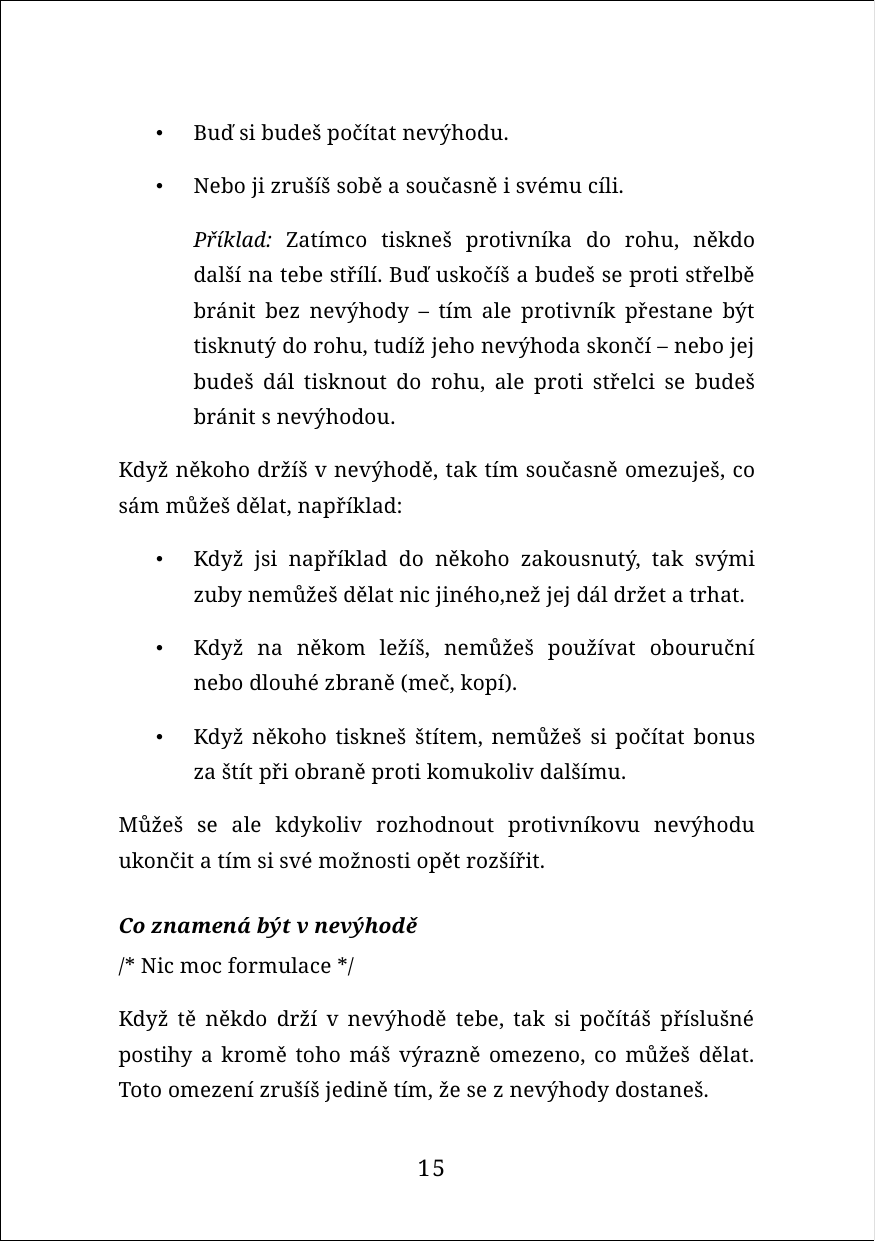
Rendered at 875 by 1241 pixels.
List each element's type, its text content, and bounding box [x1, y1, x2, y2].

text Když tě někdo drží v nevýhodě tebe, tak si počítáš příslušné postihy a kromě toho máš výrazně omezeno, co můžeš dělat. Toto omezení zrušíš jedině tím, že se z nevýhody dostaneš. [118, 1004, 756, 1104]
text /* Nic moc formulace */ [118, 951, 756, 980]
list Nebo ji zrušíš sobě a současně i svému cíli. [156, 171, 756, 200]
list Buď si budeš počítat nevýhodu. [156, 118, 756, 147]
list Když někoho tiskneš štítem, nemůžeš si počítat bonus za štít při obraně proti komukoliv dalšímu. [156, 722, 756, 786]
list Příklad: Zatímco tiskneš protivníka do rohu, někdo další na tebe střílí. Buď uskočíš a budeš se proti střelbě bránit bez nevýhody – tím ale protivník přestane být tisknutý do rohu, tudíž jeho nevýhoda skončí – nebo jej budeš dál tisknout do rohu, ale proti střelci se budeš bránit s nevýhodou. [156, 225, 756, 431]
text Když někoho držíš v nevýhodě, tak tím současně omezuješ, co sám můžeš dělat, například: [118, 456, 756, 519]
list Když jsi například do někoho zakousnutý, tak svými zuby nemůžeš dělat nic jiného,než jej dál držet a trhat. [156, 544, 756, 608]
list Když na někom ležíš, nemůžeš používat obouruční nebo dlouhé zbraně (meč, kopí). [156, 633, 756, 697]
subtitle Co znamená být v nevýhodě [118, 911, 756, 939]
text Můžeš se ale kdykoliv rozhodnout protivníkovu nevýhodu ukončit a tím si své možnosti opět rozšířit. [118, 811, 756, 874]
